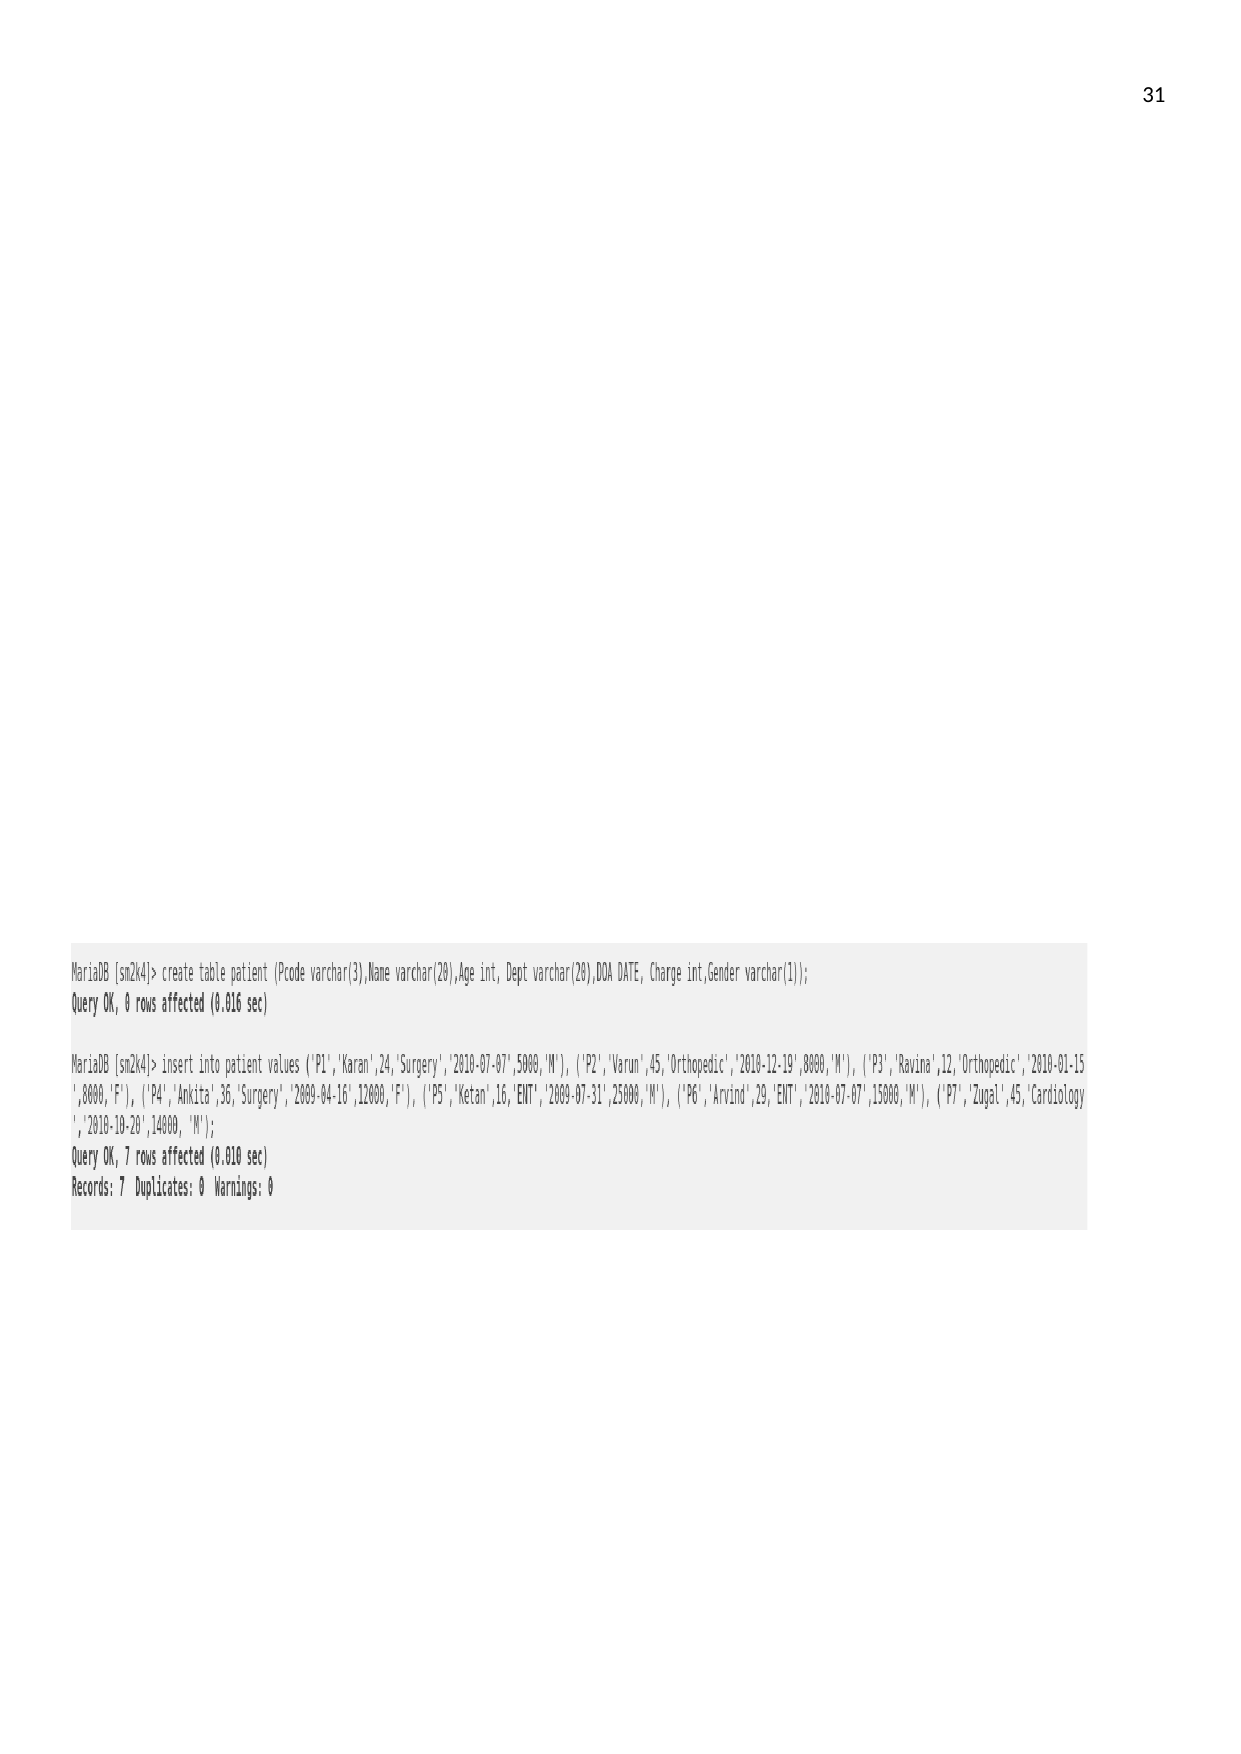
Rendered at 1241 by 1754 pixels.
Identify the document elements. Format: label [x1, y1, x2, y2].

picture [71, 943, 1088, 1230]
